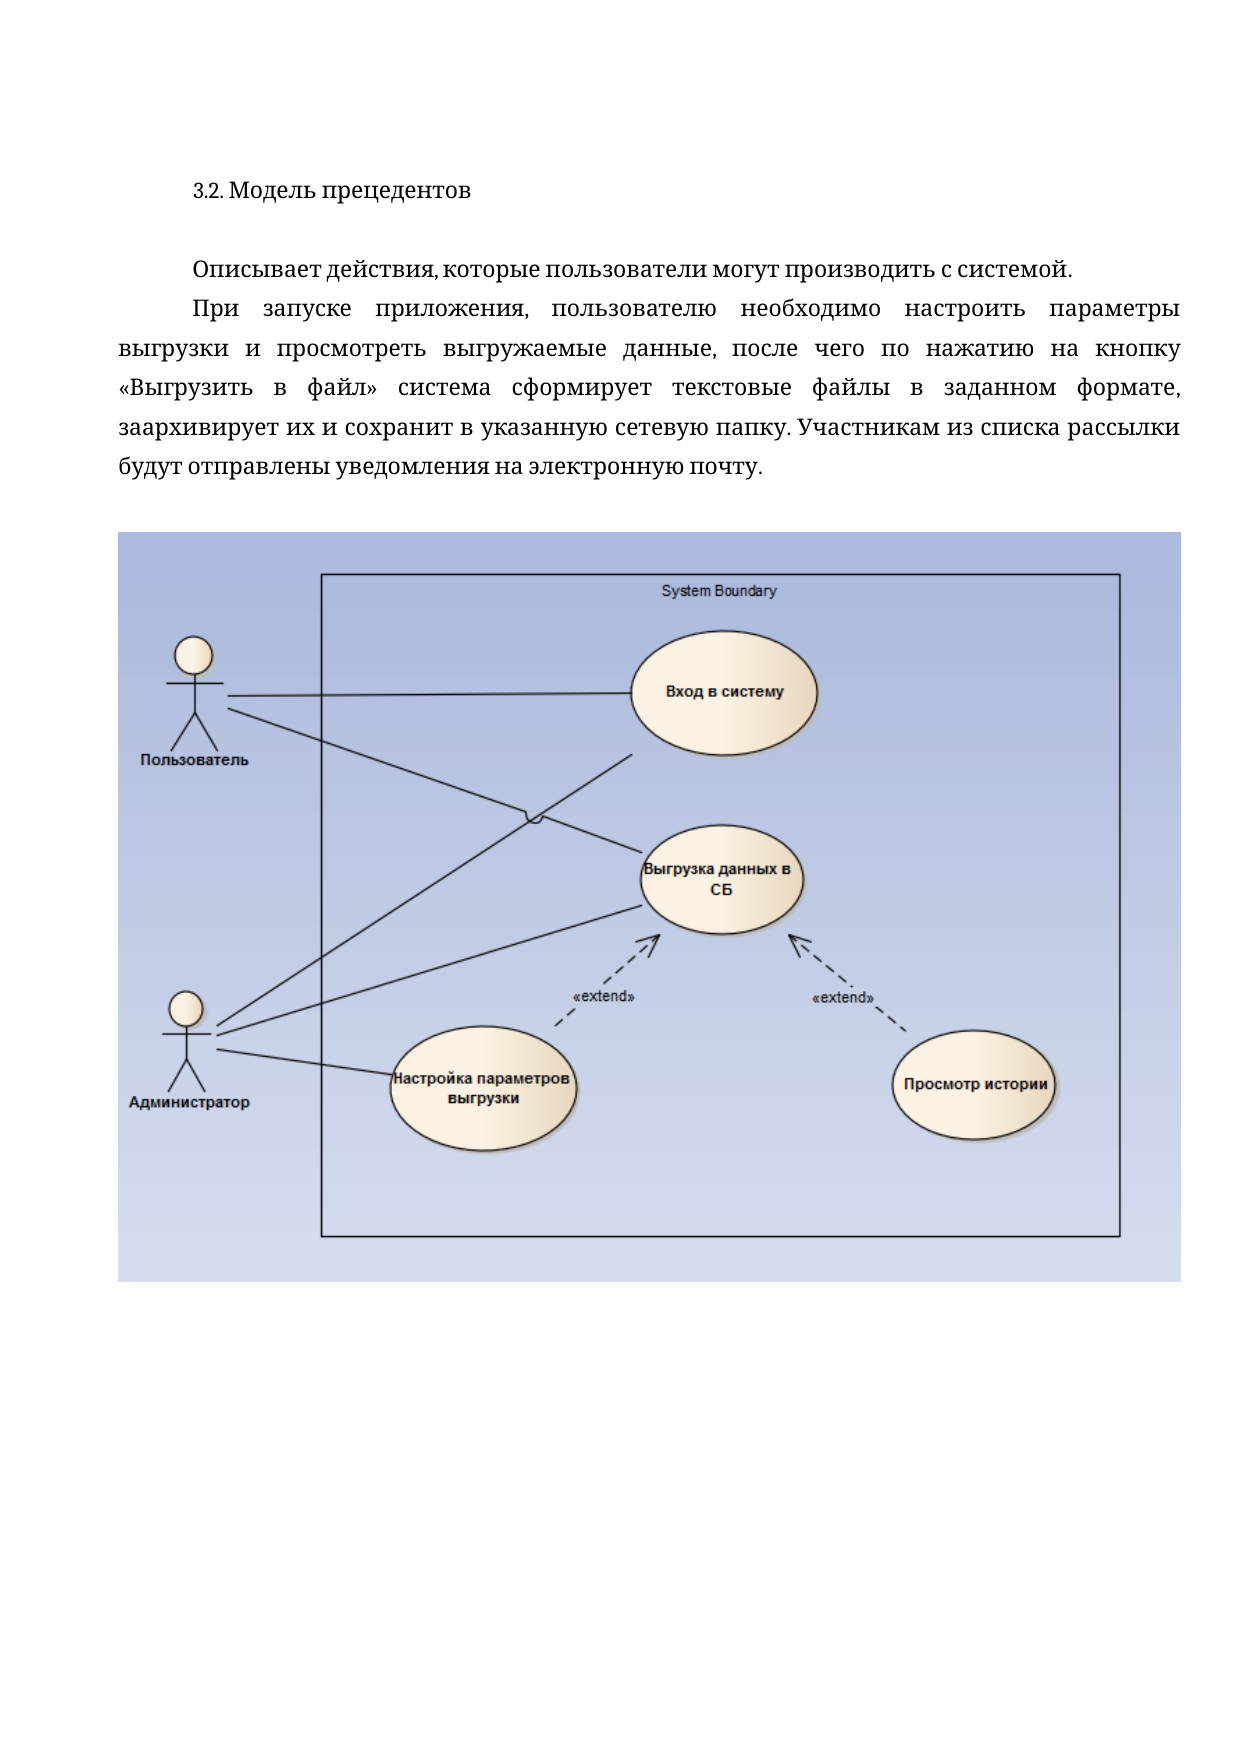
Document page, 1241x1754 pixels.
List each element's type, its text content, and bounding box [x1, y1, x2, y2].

text При запуске приложения, пользователю необходимо настроить параметры выгрузки и просмотреть выгружаемые данные, после чего по нажатию на кнопку «Выгрузить в файл» система сформирует текстовые файлы в заданном формате, заархивирует их и сохранит в указанную сетевую папку. Участникам из списка рассылки будут отправлены уведомления на электронную почту. [118, 296, 1181, 480]
list 3.2. Модель прецедентов [156, 177, 1181, 204]
text Описывает действия, которые пользователи могут производить с системой. [118, 256, 1181, 283]
